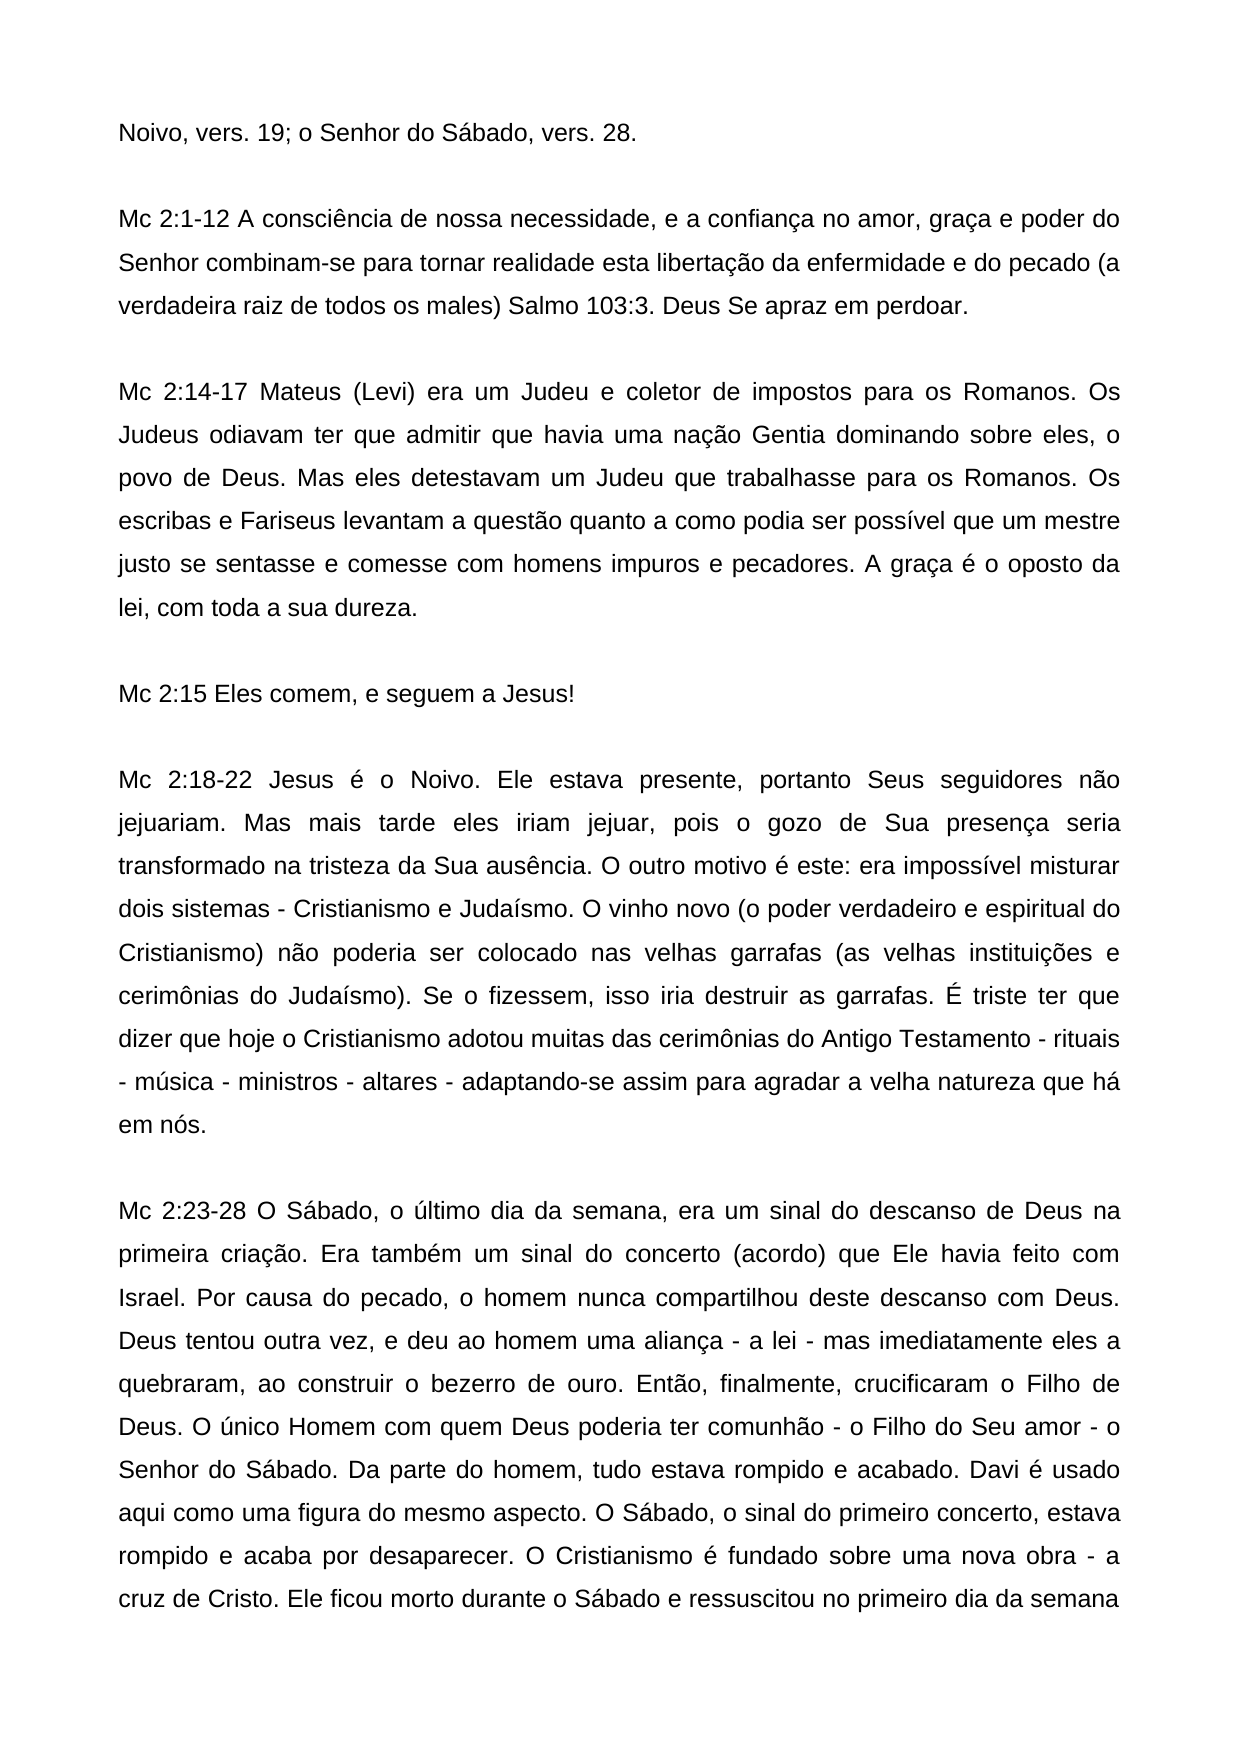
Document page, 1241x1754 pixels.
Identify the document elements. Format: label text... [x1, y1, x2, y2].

text Mc 2:14-17 Mateus (Levi) era um Judeu e coletor de impostos para os Romanos. Os Judeus odiavam ter que admitir que havia uma nação Gentia dominando sobre eles, o povo de Deus. Mas eles detestavam um Judeu que trabalhasse para os Romanos. Os escribas e Fariseus levantam a questão quanto a como podia ser possível que um mestre justo se sentasse e comesse com homens impuros e pecadores. A graça é o oposto da lei, com toda a sua dureza. [118, 377, 1122, 621]
text Mc 2:15 Eles comem, e seguem a Jesus! [118, 679, 1122, 707]
text Noivo, vers. 19; o Senhor do Sábado, vers. 28. [118, 118, 1122, 147]
text Mc 2:23-28 O Sábado, o último dia da semana, era um sinal do descanso de Deus na primeira criação. Era também um sinal do concerto (acordo) que Ele havia feito com Israel. Por causa do pecado, o homem nunca compartilhou deste descanso com Deus. Deus tentou outra vez, e deu ao homem uma aliança - a lei - mas imediatamente eles a quebraram, ao construir o bezerro de ouro. Então, finalmente, crucificaram o Filho de Deus. O único Homem com quem Deus poderia ter comunhão - o Filho do Seu amor - o Senhor do Sábado. Da parte do homem, tudo estava rompido e acabado. Davi é usado aqui como uma figura do mesmo aspecto. O Sábado, o sinal do primeiro concerto, estava rompido e acaba por desaparecer. O Cristianismo é fundado sobre uma nova obra - a cruz de Cristo. Ele ficou morto durante o Sábado e ressuscitou no primeiro dia da semana [118, 1196, 1122, 1613]
text Mc 2:1-12 A consciência de nossa necessidade, e a confiança no amor, graça e poder do Senhor combinam-se para tornar realidade esta libertação da enfermidade e do pecado (a verdadeira raiz de todos os males) Salmo 103:3. Deus Se apraz em perdoar. [118, 204, 1122, 319]
text Mc 2:18-22 Jesus é o Noivo. Ele estava presente, portanto Seus seguidores não jejuariam. Mas mais tarde eles iriam jejuar, pois o gozo de Sua presença seria transformado na tristeza da Sua ausência. O outro motivo é este: era impossível misturar dois sistemas - Cristianismo e Judaísmo. O vinho novo (o poder verdadeiro e espiritual do Cristianismo) não poderia ser colocado nas velhas garrafas (as velhas instituições e cerimônias do Judaísmo). Se o fizessem, isso iria destruir as garrafas. É triste ter que dizer que hoje o Cristianismo adotou muitas das cerimônias do Antigo Testamento - rituais - música - ministros - altares - adaptando-se assim para agradar a velha natureza que há em nós. [118, 765, 1122, 1139]
